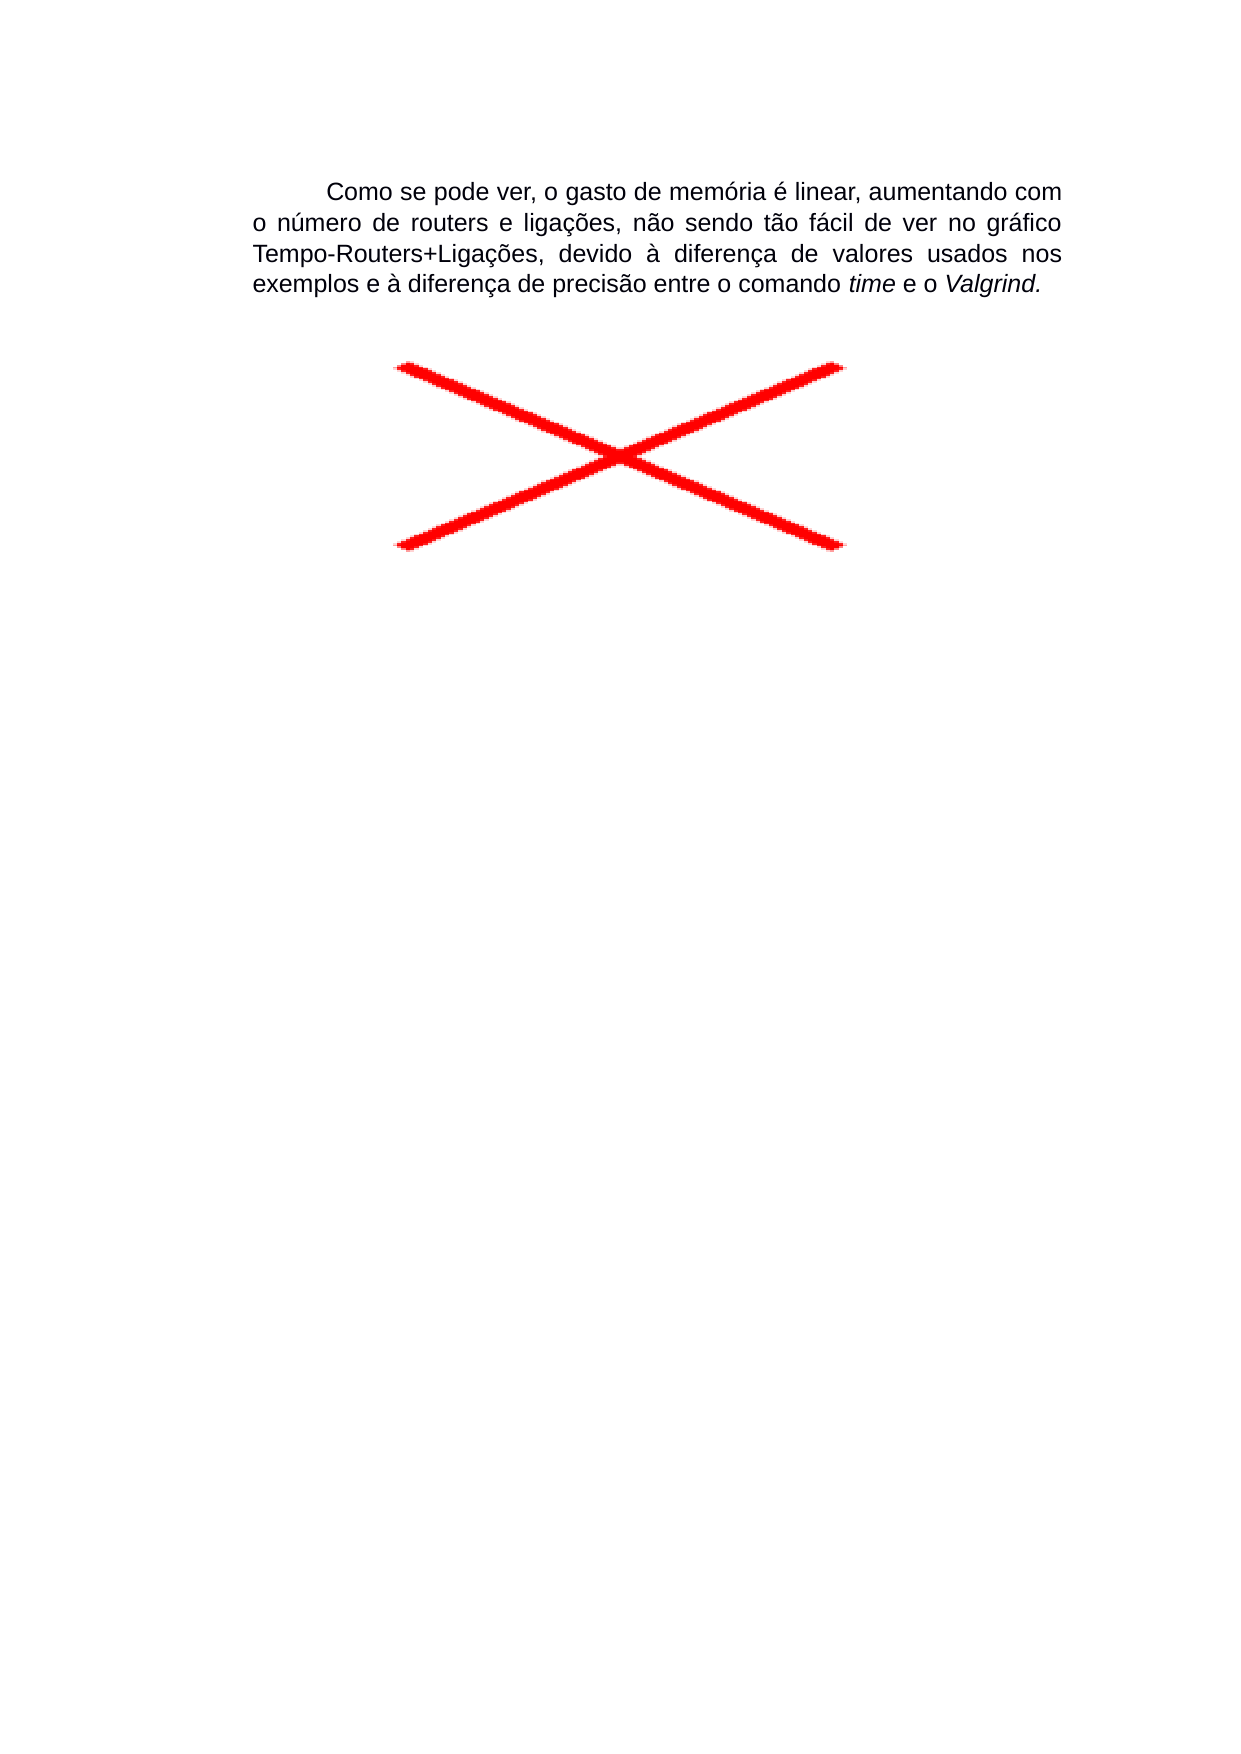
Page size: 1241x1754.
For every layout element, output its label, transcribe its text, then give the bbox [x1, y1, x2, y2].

list Como se pode ver, o gasto de memória é linear, aumentando com o número de routers e ligações, não sendo tão fácil de ver no gráfico Tempo-Routers+Ligações, devido à diferença de valores usados nos exemplos e à diferença de precisão entre o comando time e o Valgrind. [252, 177, 1063, 298]
